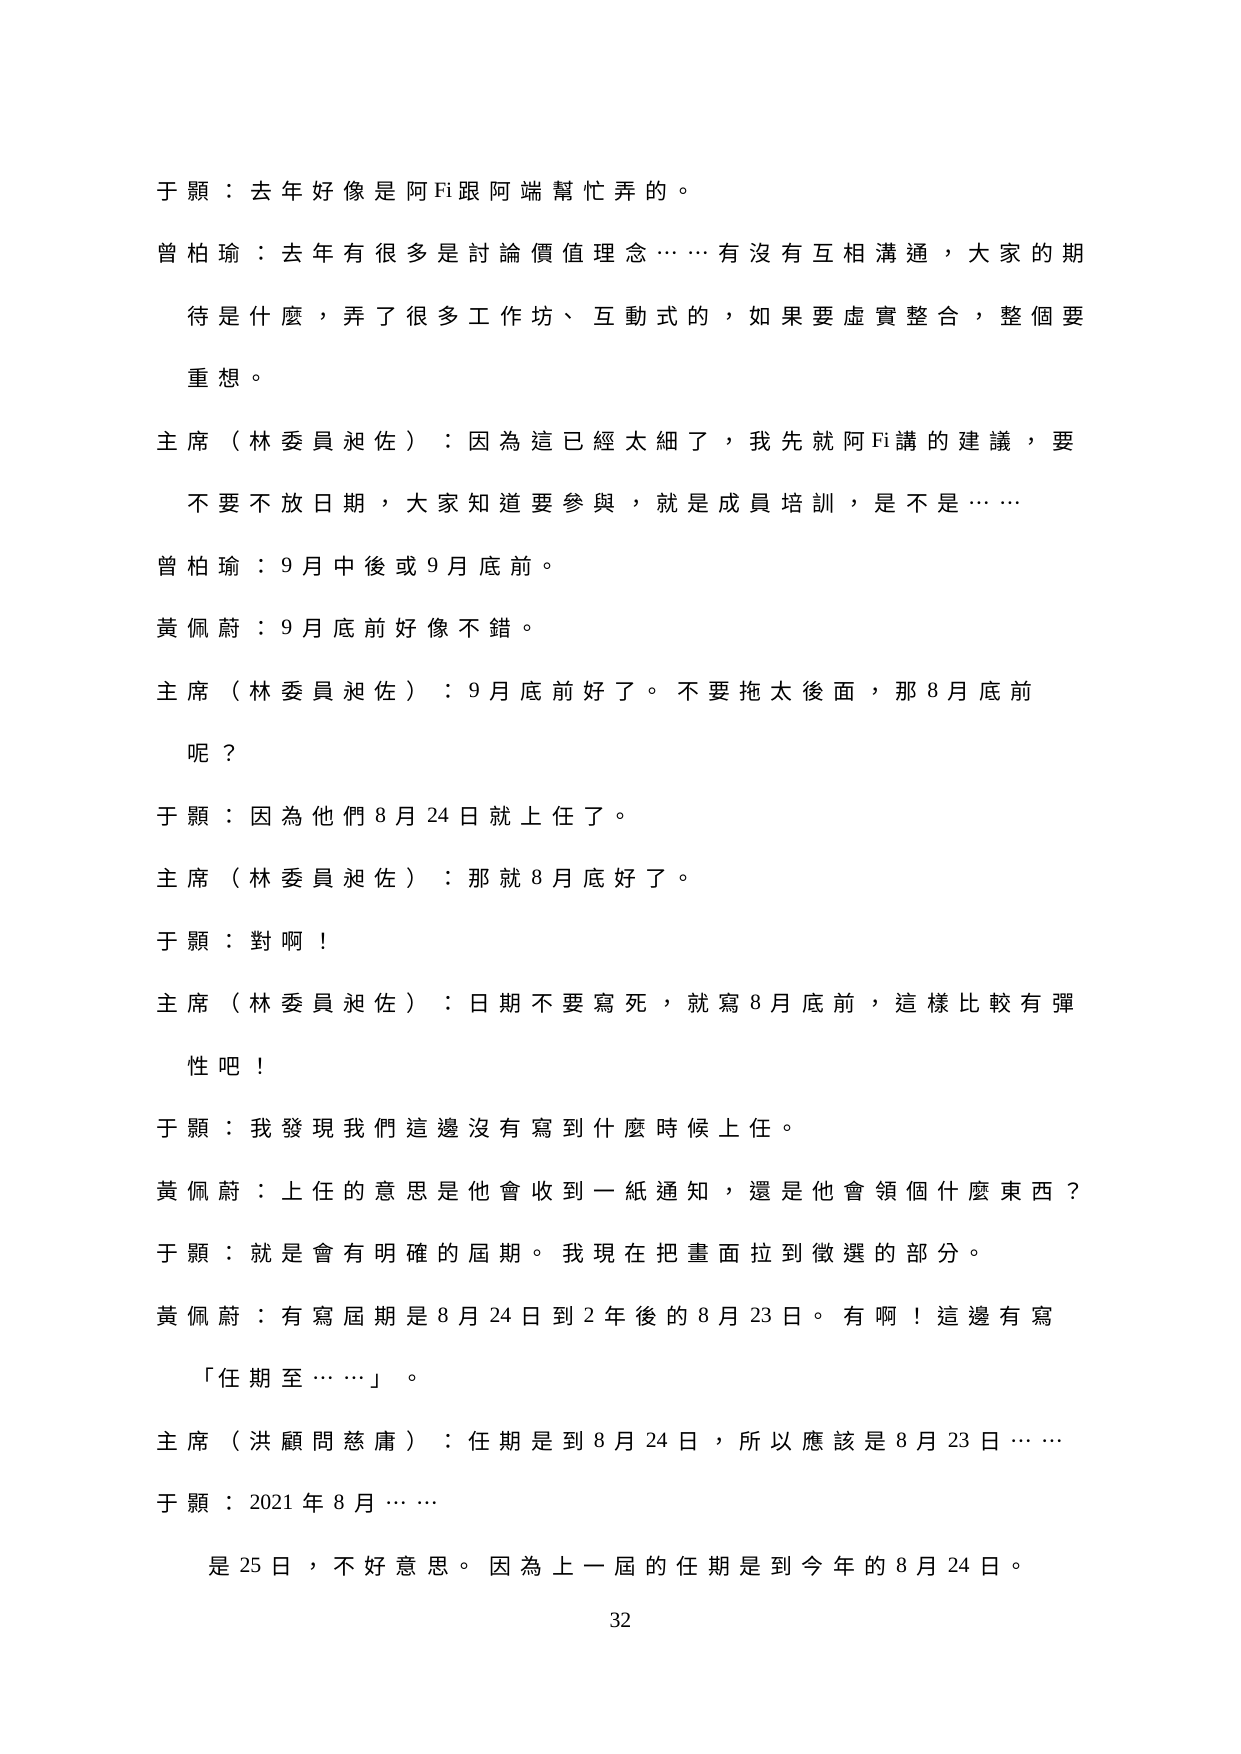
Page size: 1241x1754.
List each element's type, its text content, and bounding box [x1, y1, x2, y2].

text 黃佩蔚：上任的意思是他會收到一紙通知，還是他會領個什麼東西？ [151, 1158, 1089, 1221]
text 主席（林委員昶佐）：那就8月底好了。 [151, 846, 1089, 908]
text 是25日，不好意思。因為上一屆的任期是到今年的8月24日。 [173, 1533, 1089, 1596]
text 主席（林委員昶佐）：日期不要寫死，就寫8月底前，這樣比較有彈性吧！ [151, 971, 1089, 1096]
text 于顥：2021年8月…… [151, 1471, 1089, 1533]
text 于顥：對啊！ [151, 908, 1089, 971]
text 于顥：去年好像是阿Fi跟阿端幫忙弄的。 [151, 158, 1089, 221]
text 曾柏瑜：9月中後或9月底前。 [151, 533, 1089, 596]
text 曾柏瑜：去年有很多是討論價值理念……有沒有互相溝通，大家的期待是什麼，弄了很多工作坊、互動式的，如果要虛實整合，整個要重想。 [151, 221, 1089, 408]
text 主席（林委員昶佐）：9月底前好了。不要拖太後面，那8月底前呢？ [151, 658, 1089, 783]
text 黃佩蔚：9月底前好像不錯。 [151, 596, 1089, 658]
text 主席（林委員昶佐）：因為這已經太細了，我先就阿Fi講的建議，要不要不放日期，大家知道要參與，就是成員培訓，是不是…… [151, 408, 1089, 533]
text 于顥：因為他們8月24日就上任了。 [151, 783, 1089, 846]
text 于顥：就是會有明確的屆期。我現在把畫面拉到徵選的部分。 [151, 1221, 1089, 1283]
text 主席（洪顧問慈庸）：任期是到8月24日，所以應該是8月23日…… [151, 1408, 1089, 1471]
text 黃佩蔚：有寫屆期是8月24日到2年後的8月23日。有啊！這邊有寫「任期至……」。 [151, 1283, 1089, 1408]
text 于顥：我發現我們這邊沒有寫到什麼時候上任。 [151, 1096, 1089, 1158]
